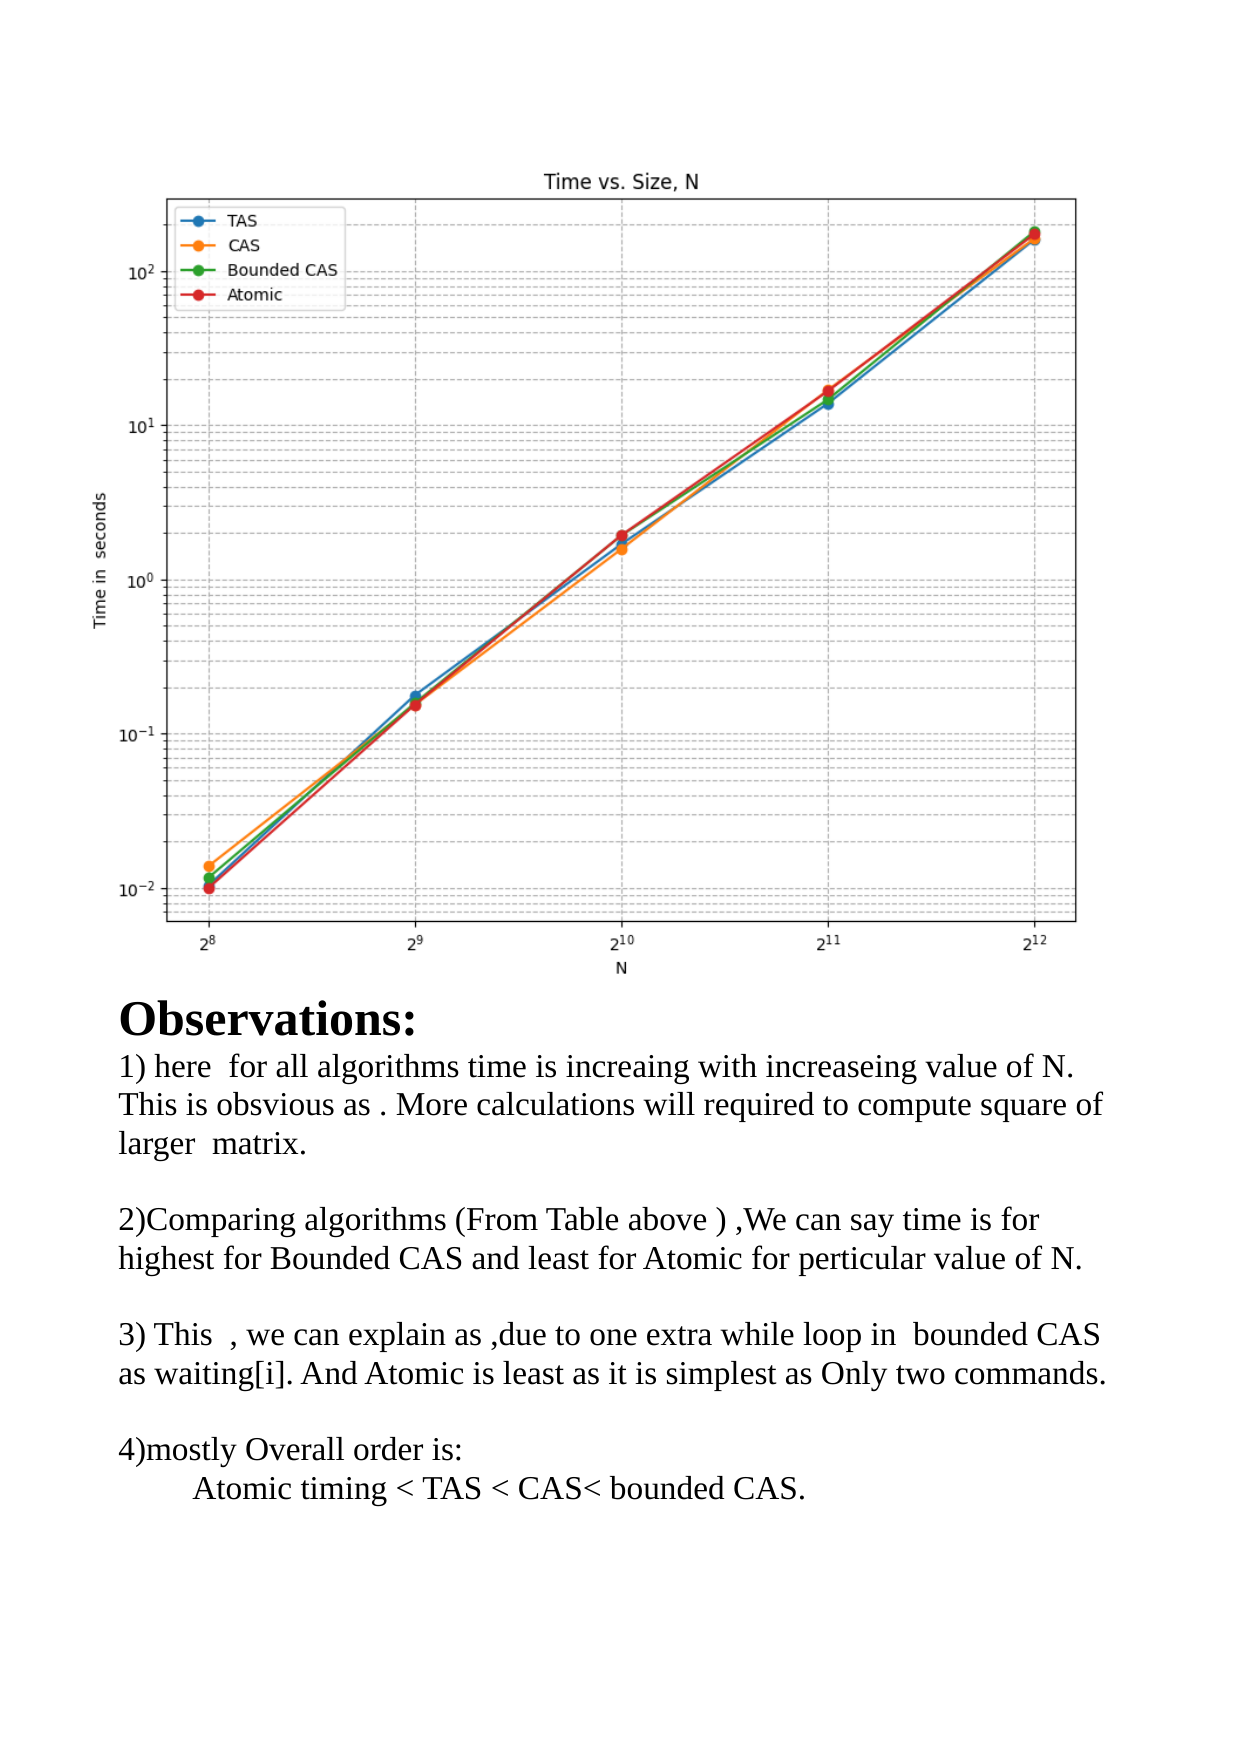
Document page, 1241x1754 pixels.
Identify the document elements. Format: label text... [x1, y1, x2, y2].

text Observations: [118, 961, 1122, 1046]
text 2)Comparing algorithms (From Table above ) ,We can say time is for highest for Bounded CAS and least for Atomic for perticular value of N. [118, 1200, 1122, 1276]
text 1) here for all algorithms time is increaing with increaseing value of N. This is obsvious as . More calculations will required to compute square of larger matrix. [118, 1046, 1122, 1161]
picture [82, 161, 1087, 989]
text Atomic timing < TAS < CAS< bounded CAS. [118, 1468, 1122, 1506]
text 4)mostly Overall order is: [118, 1430, 1122, 1468]
text 3) This , we can explain as ,due to one extra while loop in bounded CAS as waiting[i]. And Atomic is least as it is simplest as Only two commands. [118, 1315, 1122, 1391]
